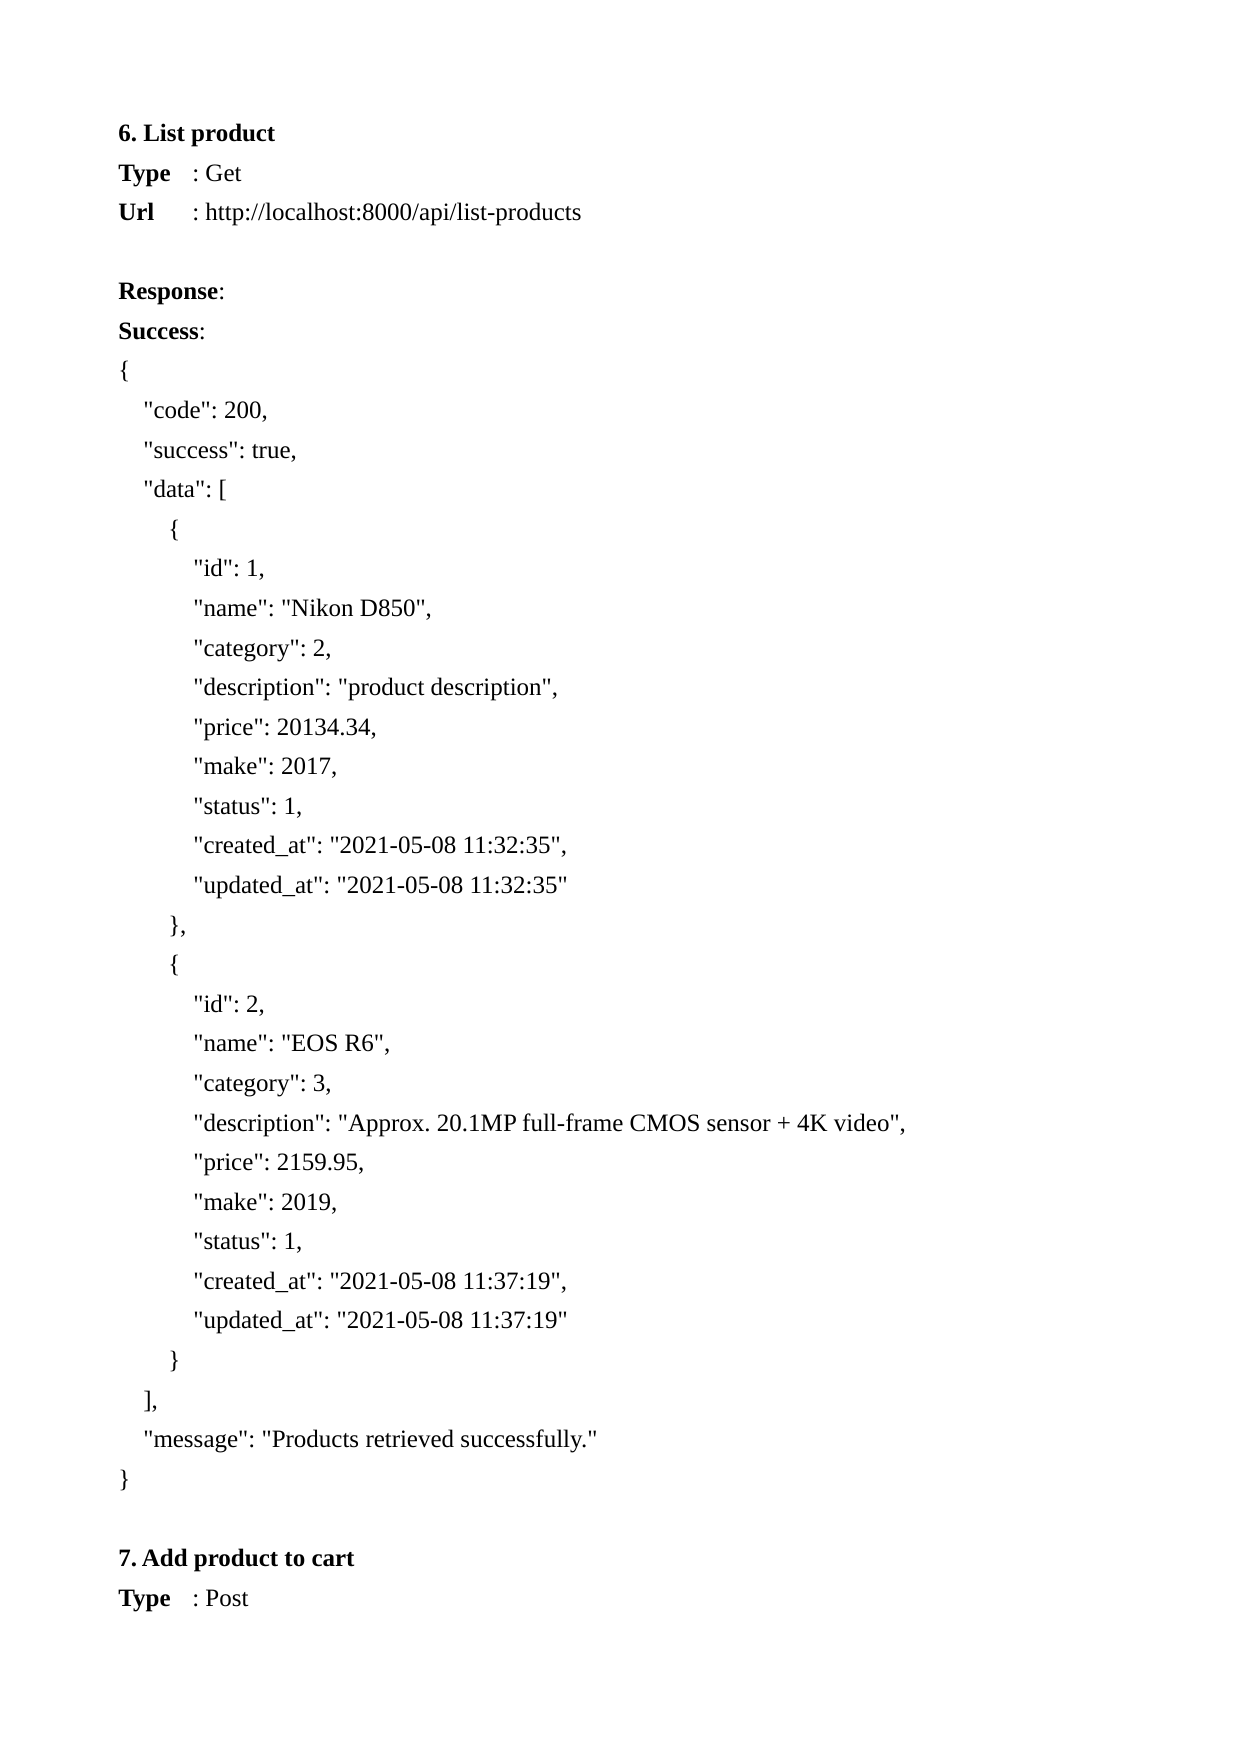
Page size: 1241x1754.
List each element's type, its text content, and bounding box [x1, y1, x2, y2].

text "created_at": "2021-05-08 11:32:35", [118, 831, 1122, 859]
text Url : http://localhost:8000/api/list-products [118, 197, 1122, 226]
text "description": "Approx. 20.1MP full-frame CMOS sensor + 4K video", [118, 1108, 1122, 1136]
text { [118, 514, 1122, 543]
text { [118, 949, 1122, 978]
text "name": "Nikon D850", [118, 593, 1122, 622]
text "name": "EOS R6", [118, 1028, 1122, 1057]
text "updated_at": "2021-05-08 11:32:35" [118, 870, 1122, 899]
text "data": [ [118, 474, 1122, 503]
text "id": 2, [118, 989, 1122, 1018]
text "price": 2159.95, [118, 1147, 1122, 1176]
text "category": 3, [118, 1068, 1122, 1097]
text "description": "product description", [118, 672, 1122, 701]
text "message": "Products retrieved successfully." [118, 1424, 1122, 1453]
text Type : Get [118, 158, 1122, 186]
text "code": 200, [118, 395, 1122, 424]
text "updated_at": "2021-05-08 11:37:19" [118, 1306, 1122, 1334]
text "category": 2, [118, 633, 1122, 661]
text 6. List product [118, 118, 1122, 147]
text "price": 20134.34, [118, 712, 1122, 741]
text Success: [118, 316, 1122, 345]
text Response: [118, 276, 1122, 305]
text ], [118, 1385, 1122, 1413]
text } [118, 1464, 1122, 1493]
text 7. Add product to cart [118, 1543, 1122, 1572]
text { [118, 356, 1122, 384]
text "make": 2019, [118, 1187, 1122, 1216]
text "status": 1, [118, 791, 1122, 820]
text Type : Post [118, 1583, 1122, 1611]
text }, [118, 910, 1122, 938]
text "make": 2017, [118, 751, 1122, 780]
text "status": 1, [118, 1226, 1122, 1255]
text "id": 1, [118, 553, 1122, 582]
text "created_at": "2021-05-08 11:37:19", [118, 1266, 1122, 1295]
text "success": true, [118, 435, 1122, 463]
text } [118, 1345, 1122, 1374]
